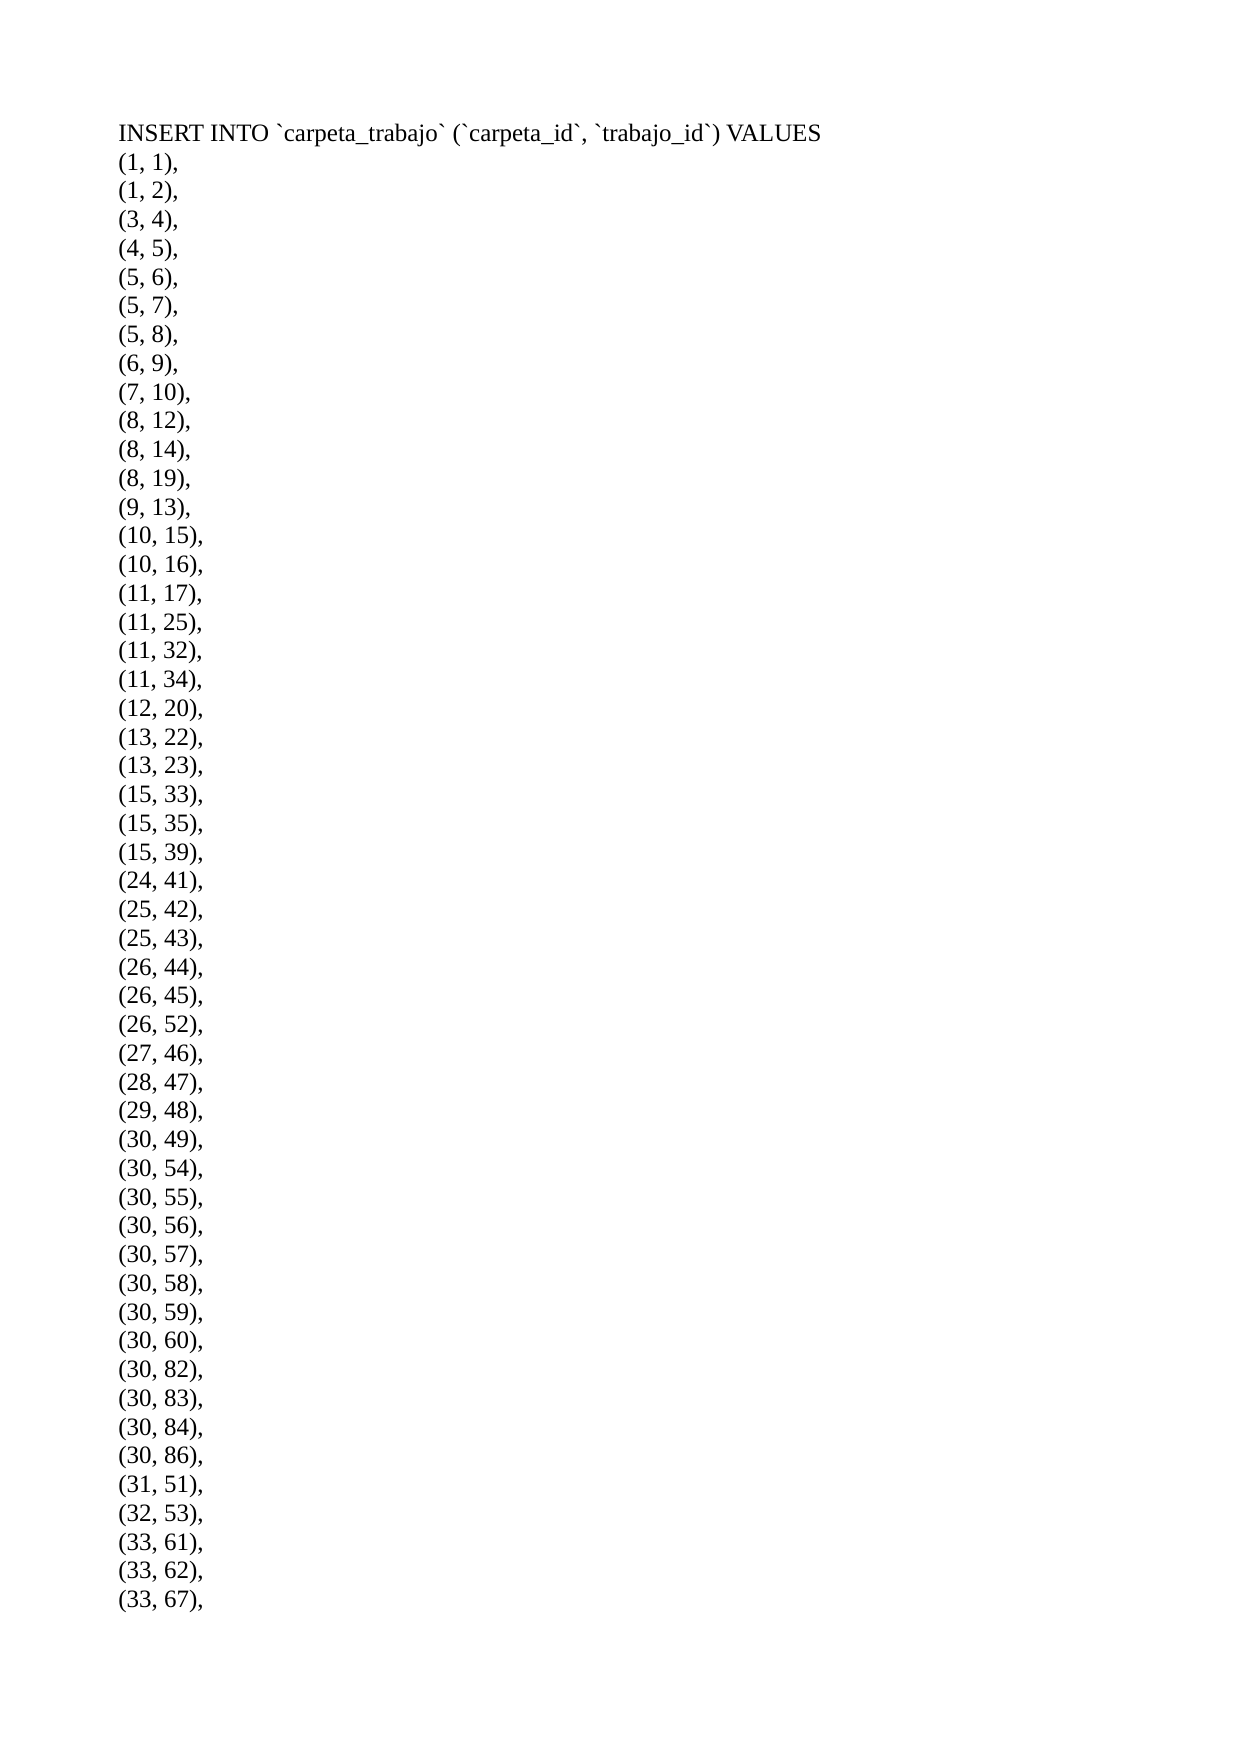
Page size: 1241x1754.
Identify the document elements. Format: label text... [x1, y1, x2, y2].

text (13, 23), [118, 751, 1122, 779]
text (15, 39), [118, 837, 1122, 866]
text (10, 15), [118, 521, 1122, 549]
text (8, 19), [118, 463, 1122, 492]
text (30, 58), [118, 1268, 1122, 1297]
text (10, 16), [118, 549, 1122, 578]
text (33, 67), [118, 1584, 1122, 1613]
text (11, 34), [118, 664, 1122, 693]
text (13, 22), [118, 722, 1122, 751]
text (29, 48), [118, 1096, 1122, 1124]
text (6, 9), [118, 348, 1122, 377]
text (5, 8), [118, 319, 1122, 348]
text (33, 61), [118, 1527, 1122, 1556]
text (12, 20), [118, 693, 1122, 722]
text (7, 10), [118, 377, 1122, 406]
text (30, 59), [118, 1297, 1122, 1326]
text (1, 1), [118, 147, 1122, 176]
text (11, 25), [118, 607, 1122, 636]
text (32, 53), [118, 1498, 1122, 1527]
text (8, 14), [118, 434, 1122, 463]
text (30, 56), [118, 1211, 1122, 1239]
text INSERT INTO `carpeta_trabajo` (`carpeta_id`, `trabajo_id`) VALUES [118, 118, 1122, 147]
text (31, 51), [118, 1469, 1122, 1498]
text (30, 54), [118, 1153, 1122, 1182]
text (25, 42), [118, 894, 1122, 923]
text (5, 7), [118, 291, 1122, 319]
text (30, 57), [118, 1239, 1122, 1268]
text (1, 2), [118, 176, 1122, 204]
text (30, 84), [118, 1412, 1122, 1441]
text (11, 32), [118, 636, 1122, 664]
text (11, 17), [118, 578, 1122, 607]
text (8, 12), [118, 406, 1122, 434]
text (30, 86), [118, 1441, 1122, 1469]
text (30, 49), [118, 1124, 1122, 1153]
text (27, 46), [118, 1038, 1122, 1067]
text (30, 60), [118, 1326, 1122, 1354]
text (25, 43), [118, 923, 1122, 952]
text (5, 6), [118, 262, 1122, 291]
text (28, 47), [118, 1067, 1122, 1096]
text (30, 55), [118, 1182, 1122, 1211]
text (26, 44), [118, 952, 1122, 981]
text (4, 5), [118, 233, 1122, 262]
text (26, 45), [118, 981, 1122, 1009]
text (9, 13), [118, 492, 1122, 521]
text (30, 82), [118, 1354, 1122, 1383]
text (24, 41), [118, 866, 1122, 894]
text (33, 62), [118, 1556, 1122, 1584]
text (26, 52), [118, 1009, 1122, 1038]
text (30, 83), [118, 1383, 1122, 1412]
text (3, 4), [118, 204, 1122, 233]
text (15, 35), [118, 808, 1122, 837]
text (15, 33), [118, 779, 1122, 808]
